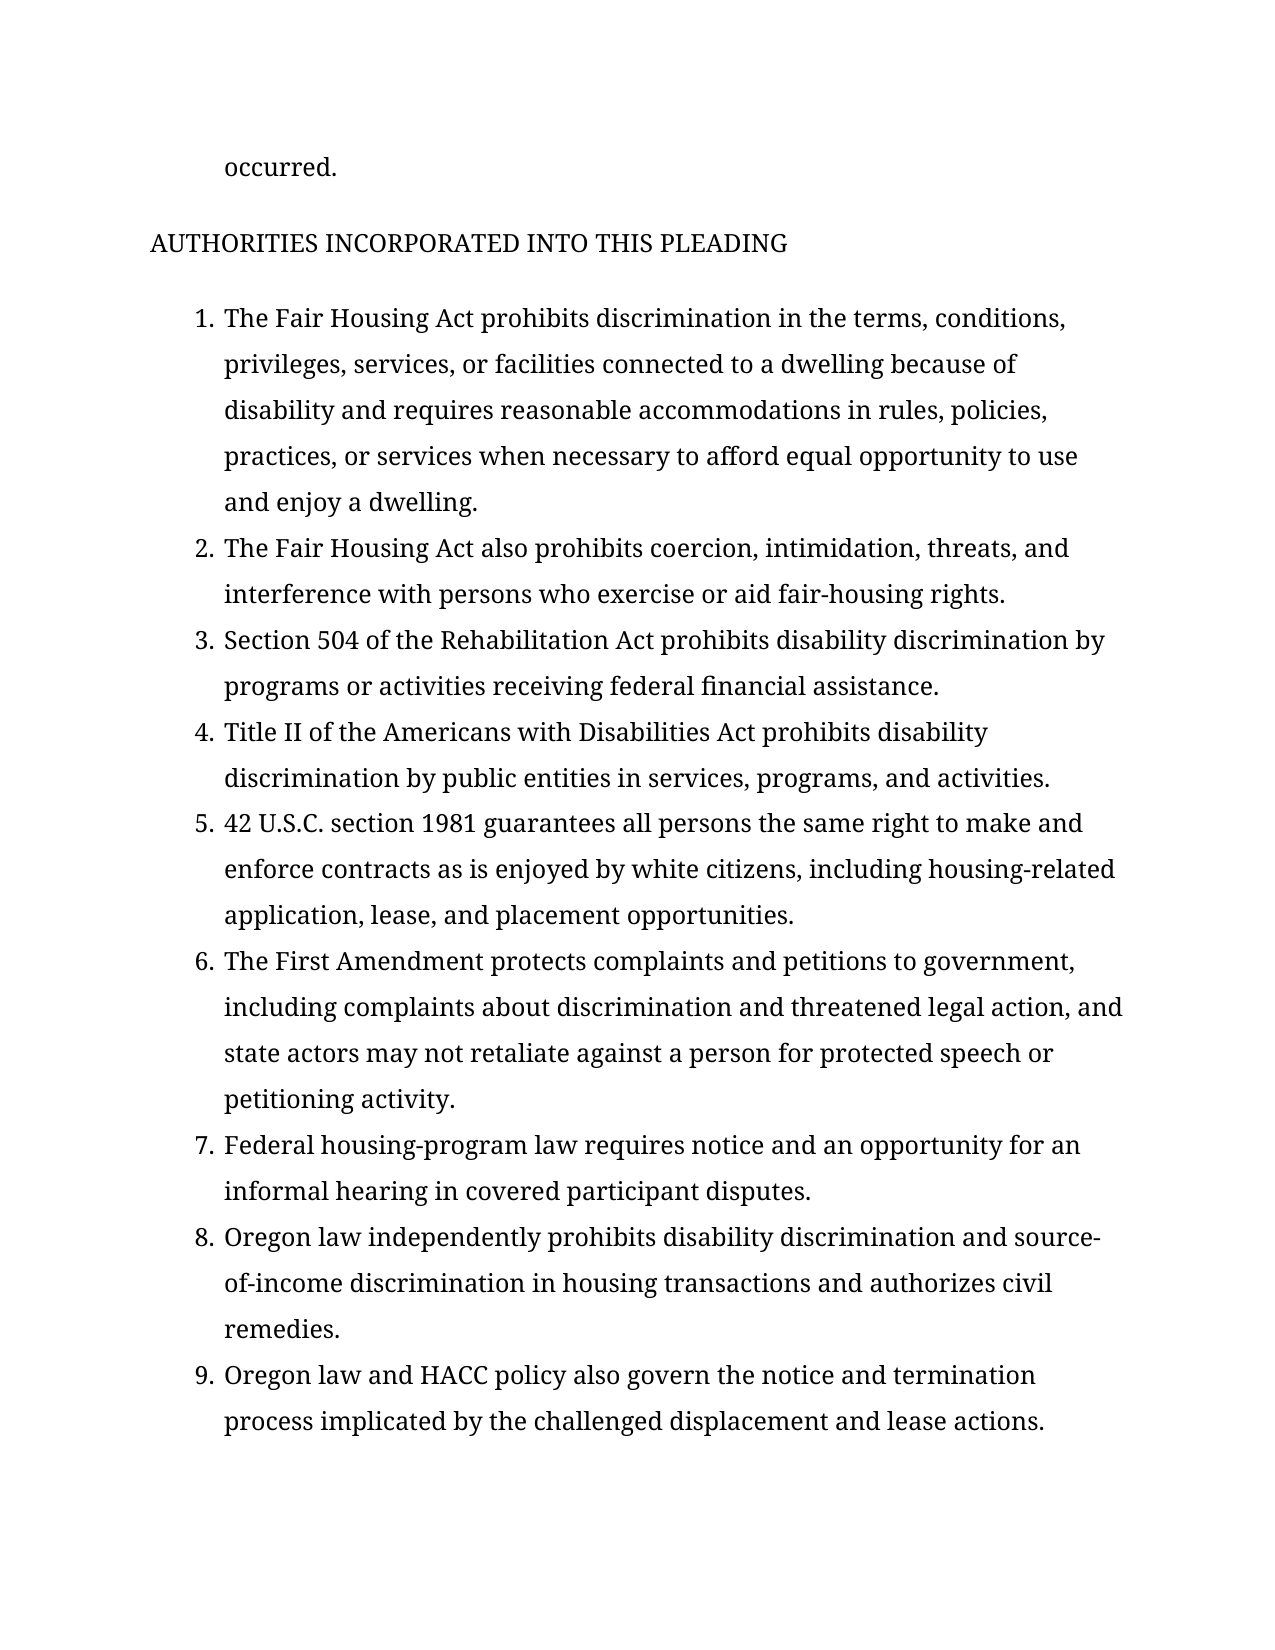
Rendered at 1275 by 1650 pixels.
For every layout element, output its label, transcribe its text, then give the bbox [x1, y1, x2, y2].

text AUTHORITIES INCORPORATED INTO THIS PLEADING [150, 225, 1125, 259]
list The Fair Housing Act prohibits discrimination in the terms, conditions, privileges, services, or facilities connected to a dwelling because of disability and requires reasonable accommodations in rules, policies, practices, or services when necessary to afford equal opportunity to use and enjoy a dwelling. [194, 301, 1125, 519]
list Oregon law independently prohibits disability discrimination and source-of-income discrimination in housing transactions and authorizes civil remedies. [194, 1219, 1125, 1346]
list occurred. [194, 150, 1125, 184]
list Section 504 of the Rehabilitation Act prohibits disability discrimination by programs or activities receiving federal financial assistance. [194, 622, 1125, 702]
list The First Amendment protects complaints and petitions to government, including complaints about discrimination and threatened legal action, and state actors may not retaliate against a person for protected speech or petitioning activity. [194, 944, 1125, 1116]
list 42 U.S.C. section 1981 guarantees all persons the same right to make and enforce contracts as is enjoyed by white citizens, including housing-related application, lease, and placement opportunities. [194, 806, 1125, 932]
list Oregon law and HACC policy also govern the notice and termination process implicated by the challenged displacement and lease actions. [194, 1357, 1125, 1437]
list The Fair Housing Act also prohibits coercion, intimidation, threats, and interference with persons who exercise or aid fair-housing rights. [194, 531, 1125, 611]
list Federal housing-program law requires notice and an opportunity for an informal hearing in covered participant disputes. [194, 1128, 1125, 1208]
list Title II of the Americans with Disabilities Act prohibits disability discrimination by public entities in services, programs, and activities. [194, 714, 1125, 794]
